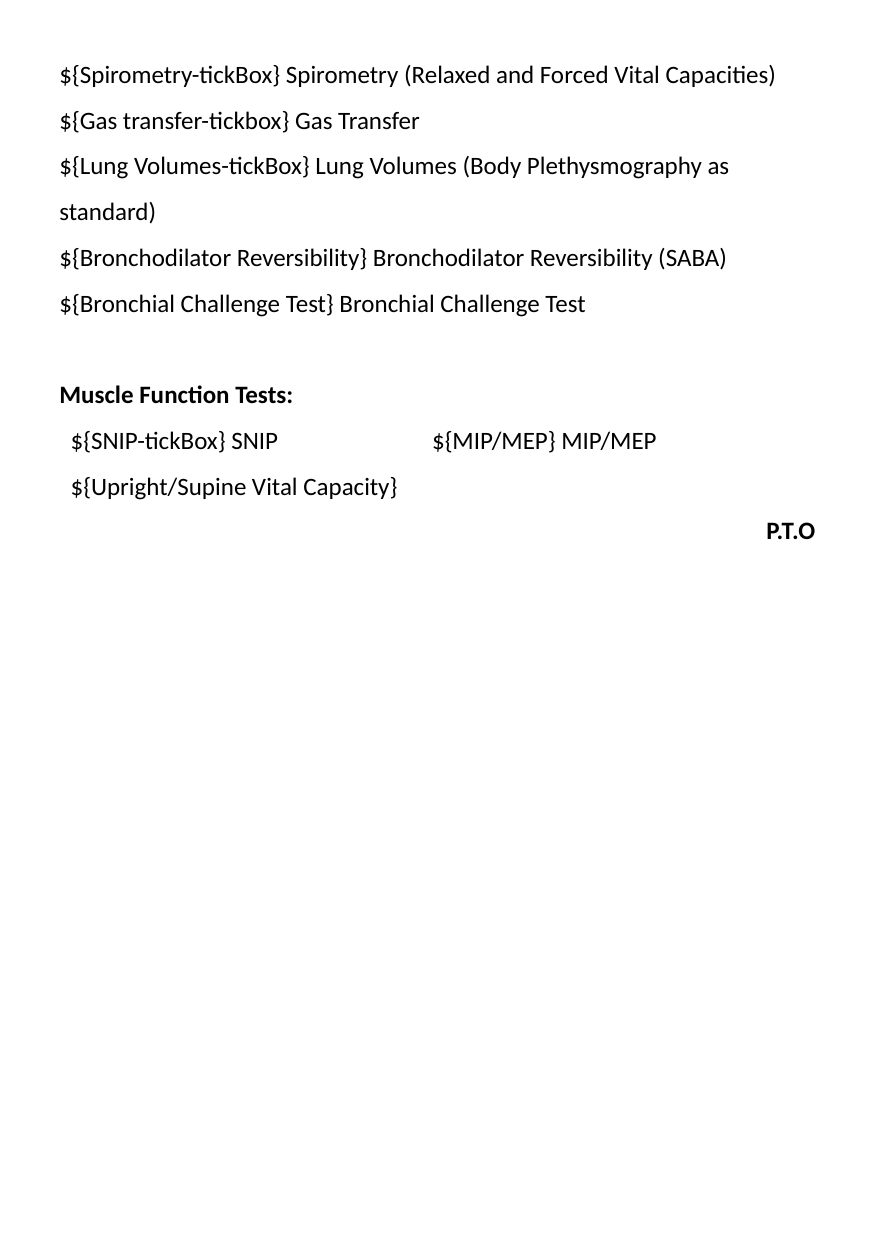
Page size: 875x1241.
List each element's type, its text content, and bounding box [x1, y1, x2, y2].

text ${Lung Volumes-tickBox} Lung Volumes (Body Plethysmography as standard) [59, 151, 815, 227]
text ${Bronchodilator Reversibility} Bronchodilator Reversibility (SABA) [59, 242, 815, 272]
table_header ${MIP/MEP} MIP/MEP [421, 425, 782, 515]
text ${Gas transfer-tickbox} Gas Transfer [59, 105, 815, 135]
text ${Spirometry-tickBox} Spirometry (Relaxed and Forced Vital Capacities) [59, 59, 815, 89]
table_header ${SNIP-tickBox} SNIP ${Upright/Supine Vital Capacity} [59, 425, 421, 515]
text P.T.O [59, 515, 815, 546]
text ${Bronchial Challenge Test} Bronchial Challenge Test [59, 288, 815, 318]
text Muscle Function Tests: [59, 379, 815, 410]
